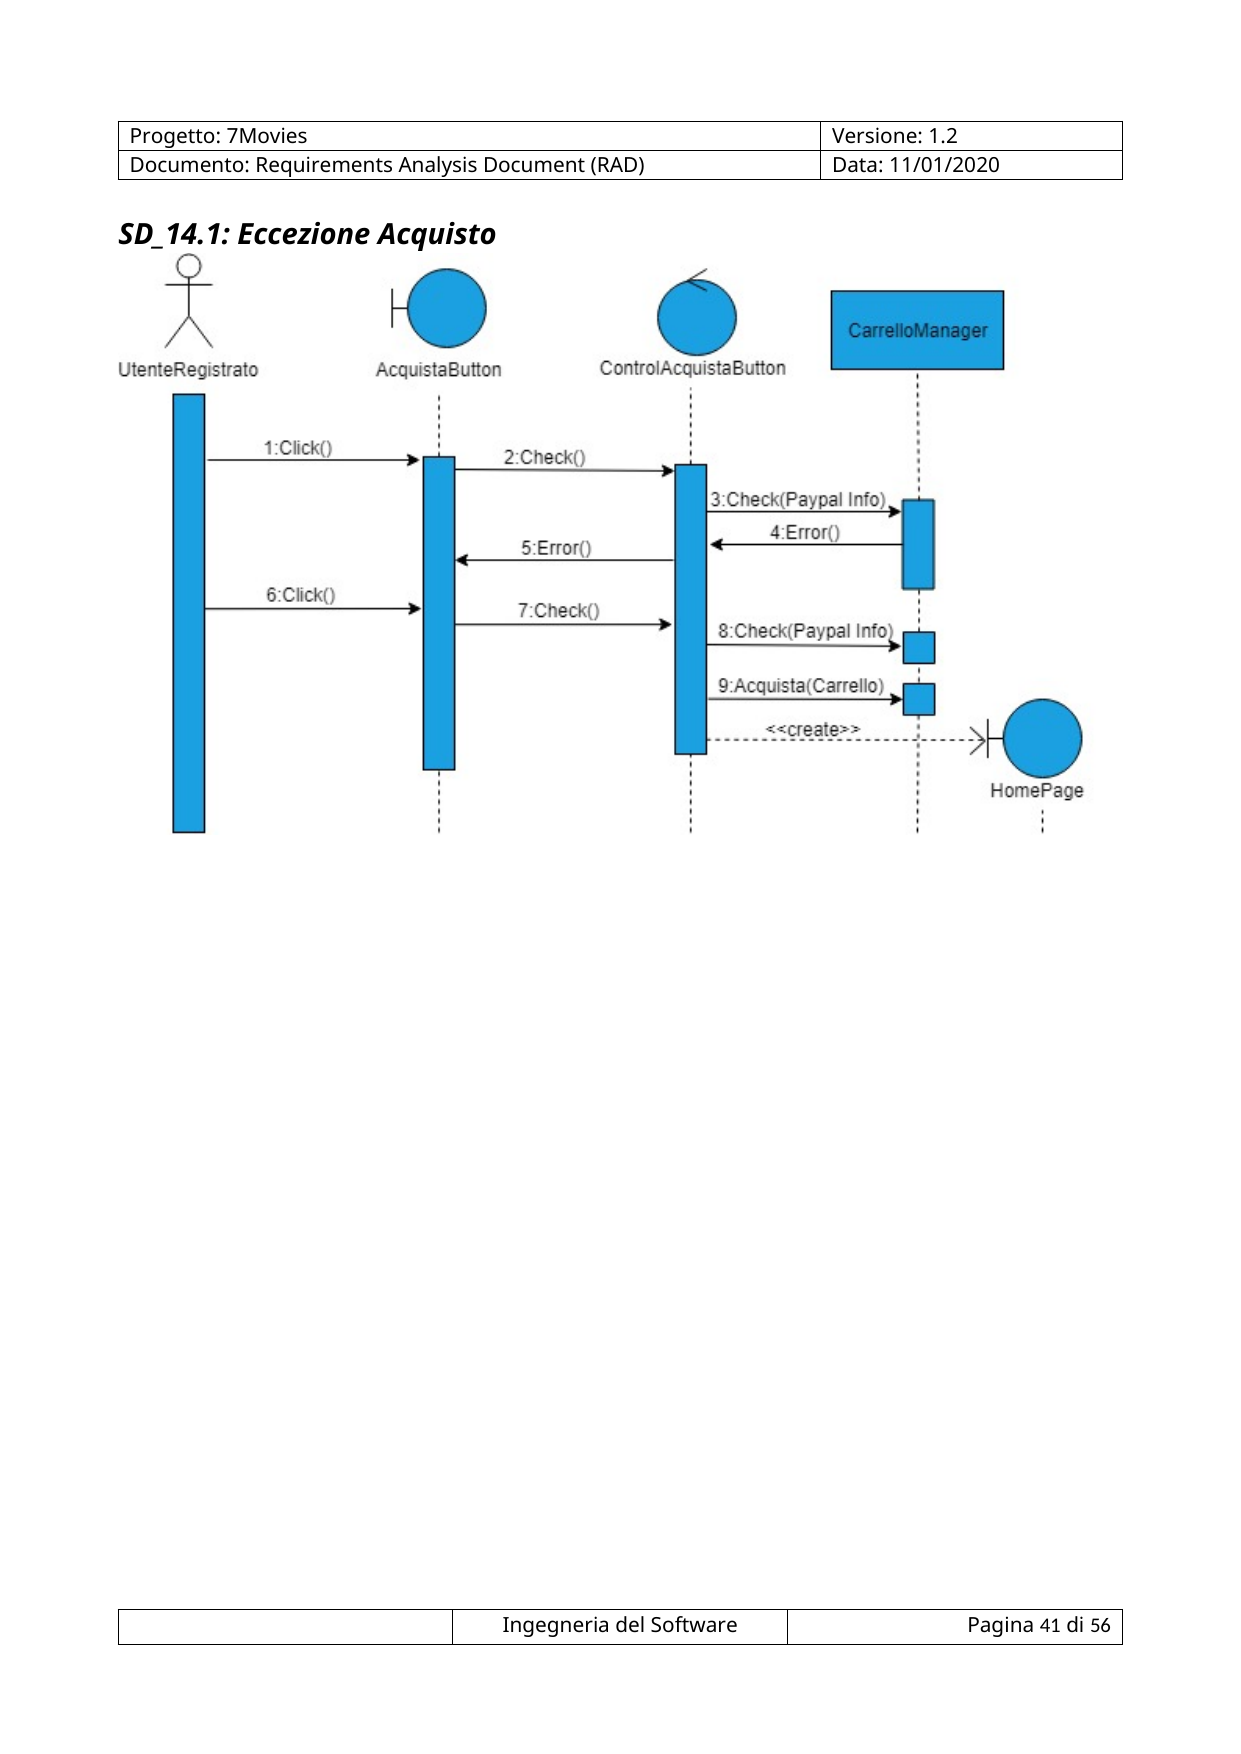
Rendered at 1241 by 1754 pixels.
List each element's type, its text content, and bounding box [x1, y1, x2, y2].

picture [118, 253, 1114, 835]
text SD_14.1: Eccezione Acquisto [118, 214, 1122, 253]
